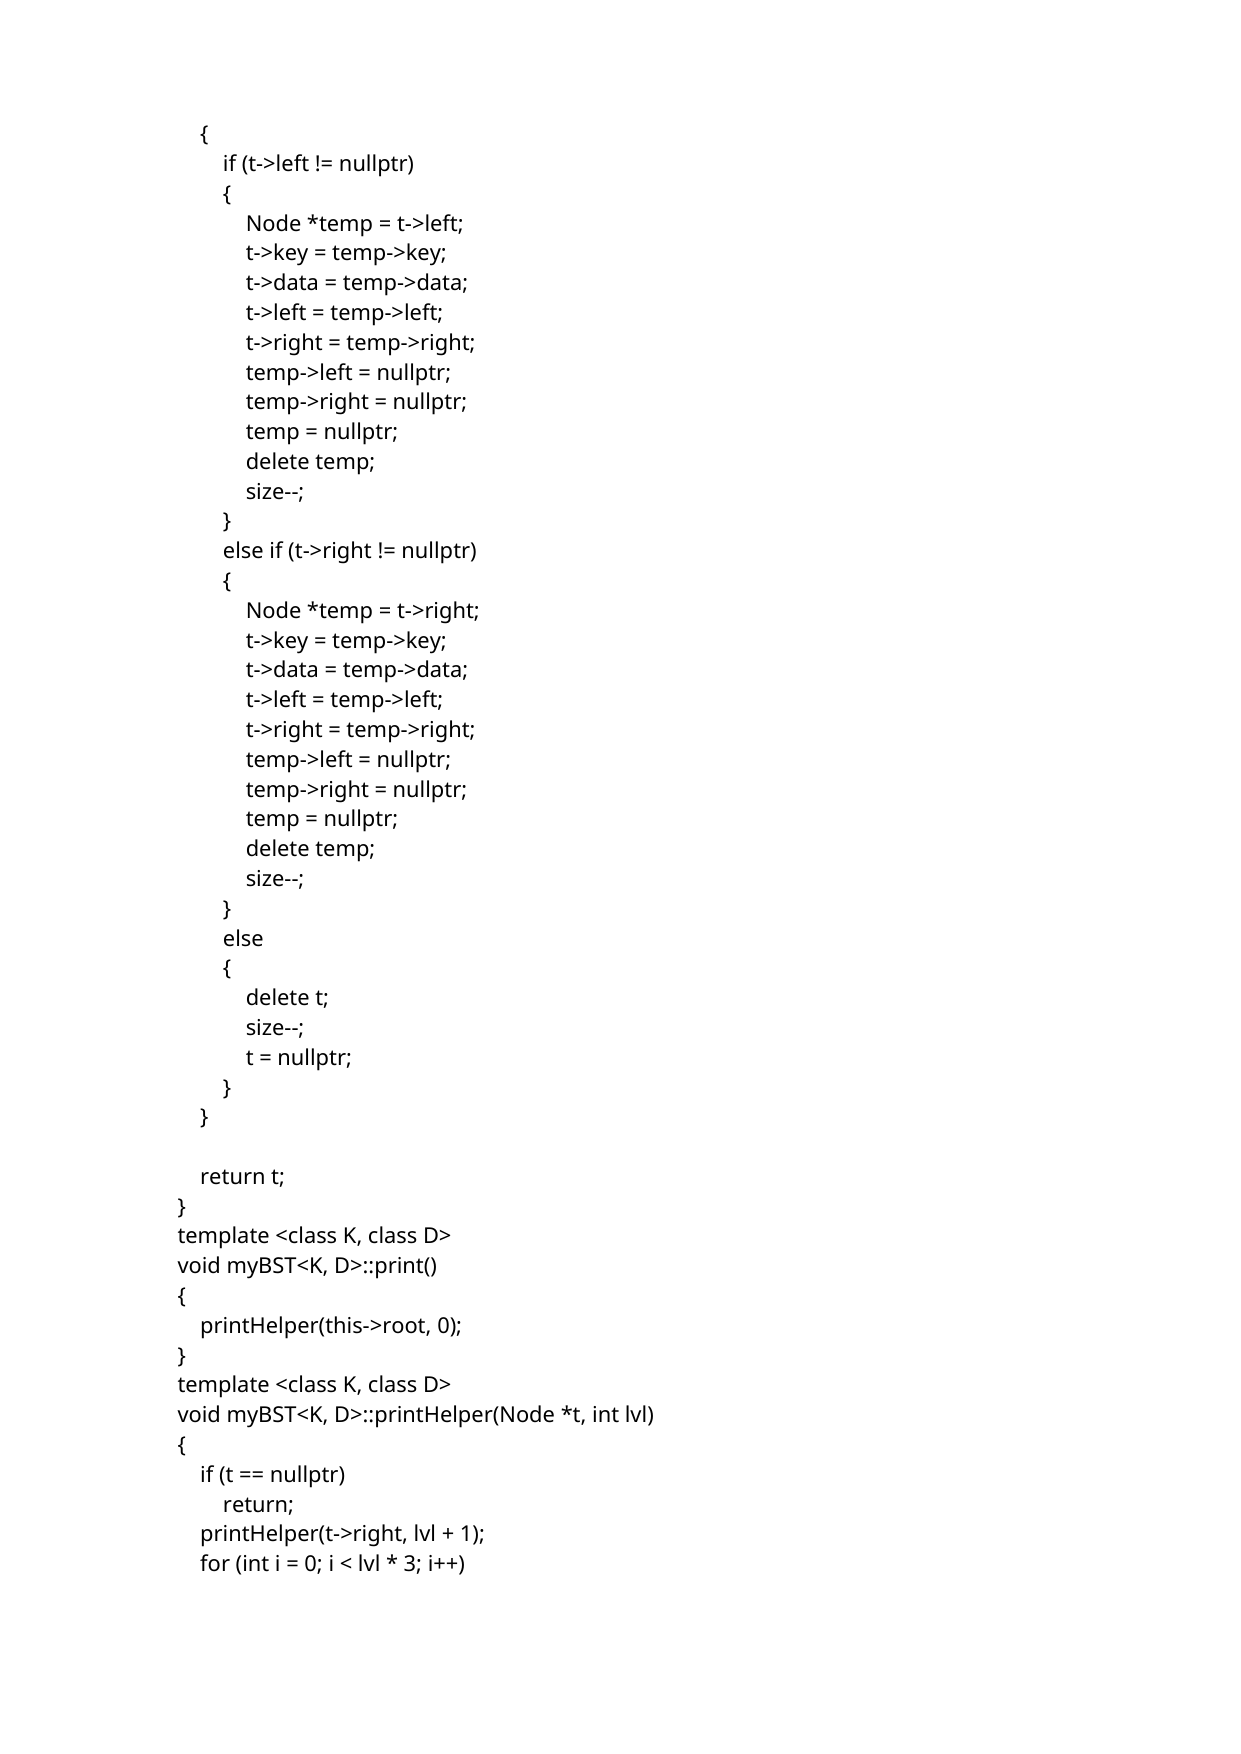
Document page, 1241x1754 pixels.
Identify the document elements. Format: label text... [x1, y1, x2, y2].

text printHelper(this->root, 0); [177, 1310, 1152, 1339]
text temp->right = nullptr; [177, 386, 1152, 416]
text t->left = temp->left; [177, 297, 1152, 327]
text delete temp; [177, 446, 1152, 476]
text temp->left = nullptr; [177, 744, 1152, 773]
text void myBST<K, D>::print() [177, 1250, 1152, 1280]
text if (t == nullptr) [177, 1459, 1152, 1488]
text Node *temp = t->left; [177, 207, 1152, 237]
text return; [177, 1488, 1152, 1518]
text delete temp; [177, 833, 1152, 863]
text } [177, 893, 1152, 922]
text temp = nullptr; [177, 416, 1152, 446]
text { [177, 952, 1152, 982]
text template <class K, class D> [177, 1220, 1152, 1250]
text t->key = temp->key; [177, 624, 1152, 654]
text t->data = temp->data; [177, 654, 1152, 684]
text t->key = temp->key; [177, 237, 1152, 267]
text temp = nullptr; [177, 803, 1152, 833]
text if (t->left != nullptr) [177, 148, 1152, 178]
text temp->right = nullptr; [177, 773, 1152, 803]
text } [177, 505, 1152, 535]
text temp->left = nullptr; [177, 356, 1152, 386]
text template <class K, class D> [177, 1369, 1152, 1399]
text t->right = temp->right; [177, 714, 1152, 744]
text { [177, 118, 1152, 148]
text t->right = temp->right; [177, 327, 1152, 356]
text { [177, 565, 1152, 595]
text Node *temp = t->right; [177, 595, 1152, 624]
text delete t; [177, 982, 1152, 1012]
text return t; [177, 1161, 1152, 1191]
text } [177, 1071, 1152, 1101]
text } [177, 1191, 1152, 1220]
text printHelper(t->right, lvl + 1); [177, 1518, 1152, 1548]
text for (int i = 0; i < lvl * 3; i++) [177, 1548, 1152, 1578]
text { [177, 178, 1152, 207]
text else [177, 922, 1152, 952]
text { [177, 1280, 1152, 1310]
text } [177, 1339, 1152, 1369]
text size--; [177, 1012, 1152, 1042]
text else if (t->right != nullptr) [177, 535, 1152, 565]
text size--; [177, 863, 1152, 893]
text { [177, 1429, 1152, 1459]
text void myBST<K, D>::printHelper(Node *t, int lvl) [177, 1399, 1152, 1429]
text size--; [177, 476, 1152, 505]
text } [177, 1101, 1152, 1131]
text t = nullptr; [177, 1042, 1152, 1071]
text t->data = temp->data; [177, 267, 1152, 297]
text t->left = temp->left; [177, 684, 1152, 714]
